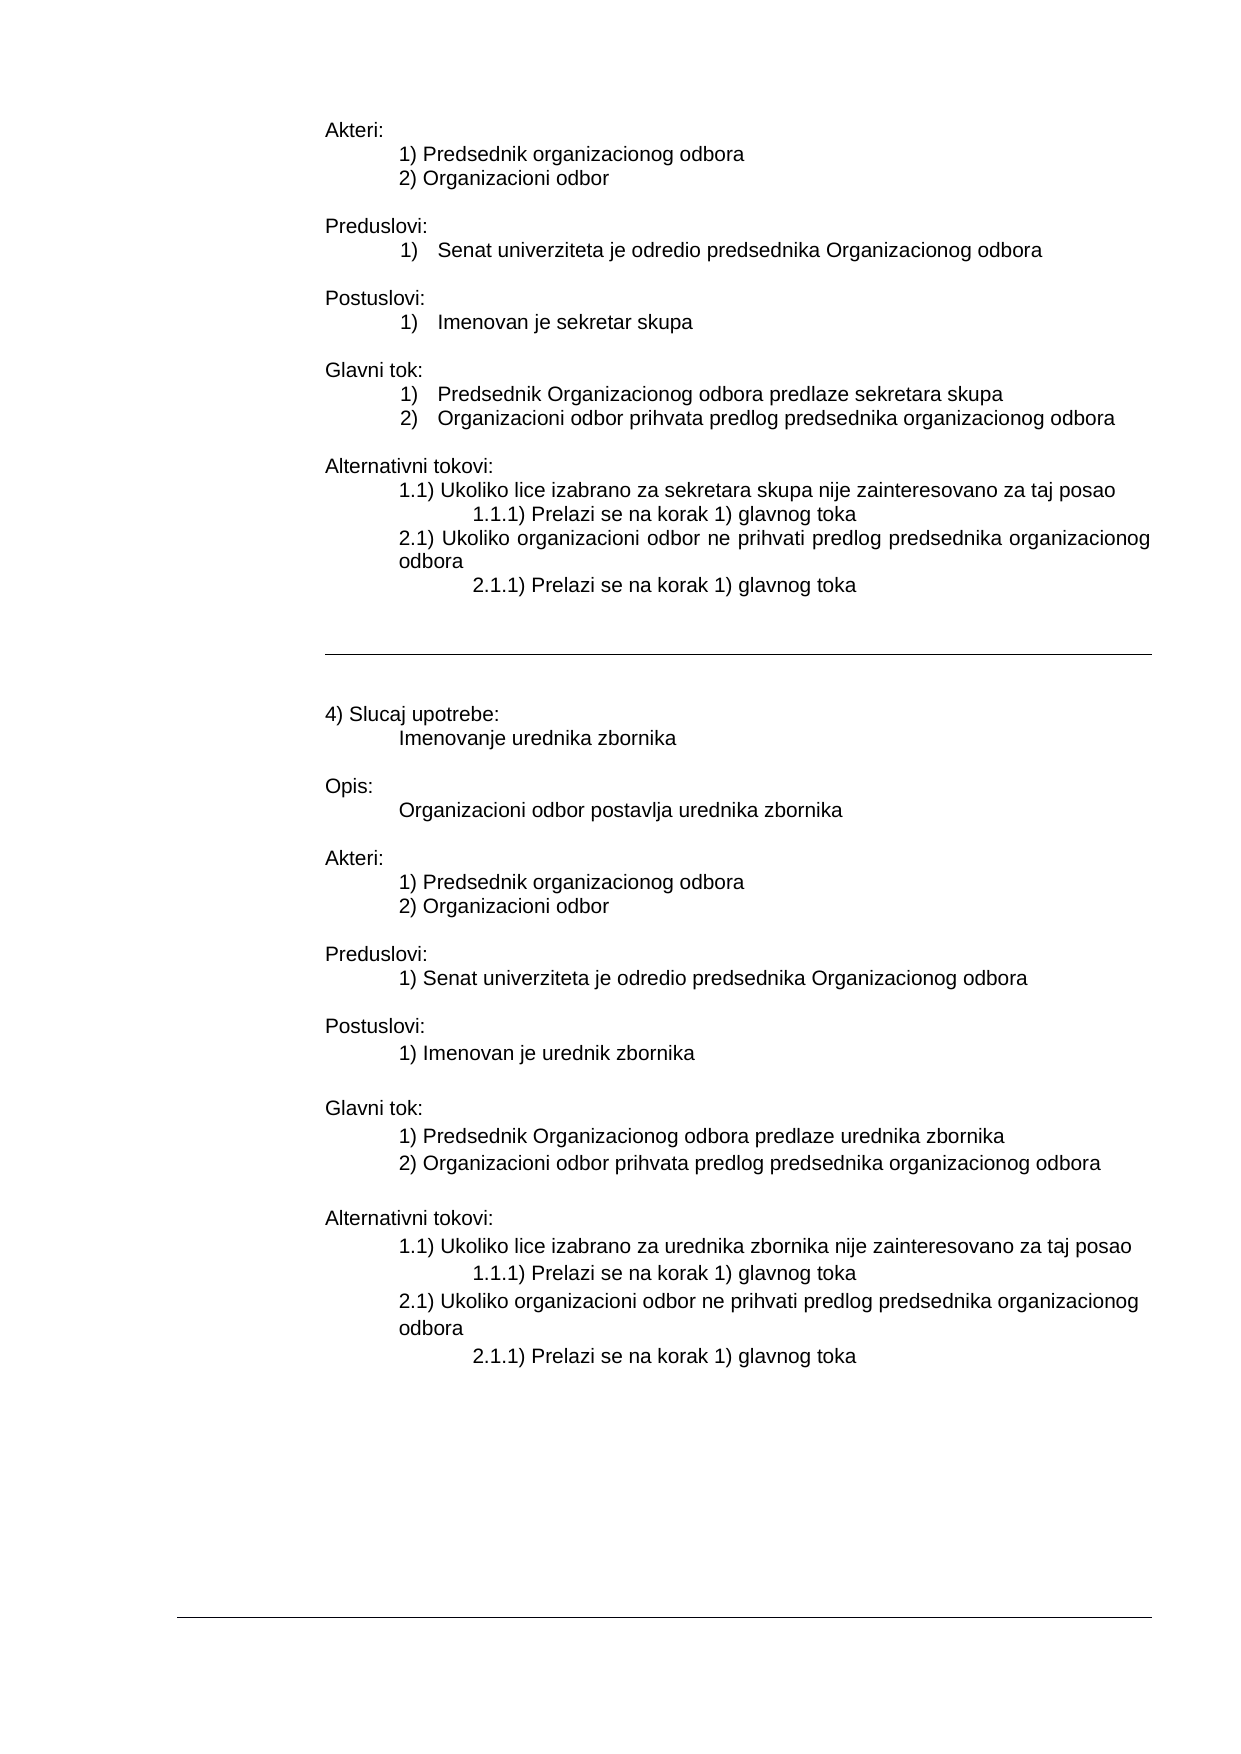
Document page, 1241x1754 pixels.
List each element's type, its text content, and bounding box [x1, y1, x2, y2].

list Predsednik Organizacionog odbora predlaze sekretara skupa [400, 382, 1152, 406]
text 2) Organizacioni odbor prihvata predlog predsednika organizacionog odbora [177, 1151, 1152, 1175]
text 1) Senat univerziteta je odredio predsednika Organizacionog odbora [325, 966, 1152, 989]
text 2) Organizacioni odbor [325, 166, 1152, 190]
text Glavni tok: [177, 1096, 1152, 1120]
text 1) Imenovan je urednik zbornika [177, 1041, 1152, 1065]
text 4) Slucaj upotrebe: [325, 702, 1152, 726]
text Alternativni tokovi: [177, 1206, 1152, 1230]
text 2.1.1) Prelazi se na korak 1) glavnog toka [325, 573, 1152, 597]
text 2.1.1) Prelazi se na korak 1) glavnog toka [177, 1343, 1152, 1367]
list Imenovan je sekretar skupa [400, 310, 1152, 334]
text Preduslovi: [325, 942, 1152, 966]
text 1.1) Ukoliko lice izabrano za sekretara skupa nije zainteresovano za taj posao [325, 477, 1152, 501]
text 1) Predsednik organizacionog odbora [325, 870, 1152, 894]
text 1.1) Ukoliko lice izabrano za urednika zbornika nije zainteresovano za taj posao [177, 1233, 1152, 1257]
text Akteri: [325, 118, 1152, 142]
text Postuslovi: [177, 1013, 1152, 1037]
text 2) Organizacioni odbor [325, 894, 1152, 918]
text Opis: [325, 774, 1152, 798]
text Glavni tok: [325, 358, 1152, 382]
text Alternativni tokovi: [325, 453, 1152, 477]
text Akteri: [325, 846, 1152, 870]
text 2.1) Ukoliko organizacioni odbor ne prihvati predlog predsednika organizacionog odbora [177, 1288, 1152, 1340]
text Preduslovi: [325, 214, 1152, 238]
list Organizacioni odbor prihvata predlog predsednika organizacionog odbora [400, 406, 1152, 429]
text Imenovanje urednika zbornika [325, 726, 1152, 750]
text 2.1) Ukoliko organizacioni odbor ne prihvati predlog predsednika organizacionog odbora [325, 525, 1152, 573]
text Postuslovi: [325, 286, 1152, 310]
text 1) Predsednik Organizacionog odbora predlaze urednika zbornika [177, 1123, 1152, 1147]
text 1.1.1) Prelazi se na korak 1) glavnog toka [325, 501, 1152, 525]
text Organizacioni odbor postavlja urednika zbornika [325, 798, 1152, 822]
list Senat univerziteta je odredio predsednika Organizacionog odbora [400, 238, 1152, 262]
list 1) Predsednik organizacionog odbora [177, 142, 1152, 166]
text 1.1.1) Prelazi se na korak 1) glavnog toka [177, 1261, 1152, 1285]
